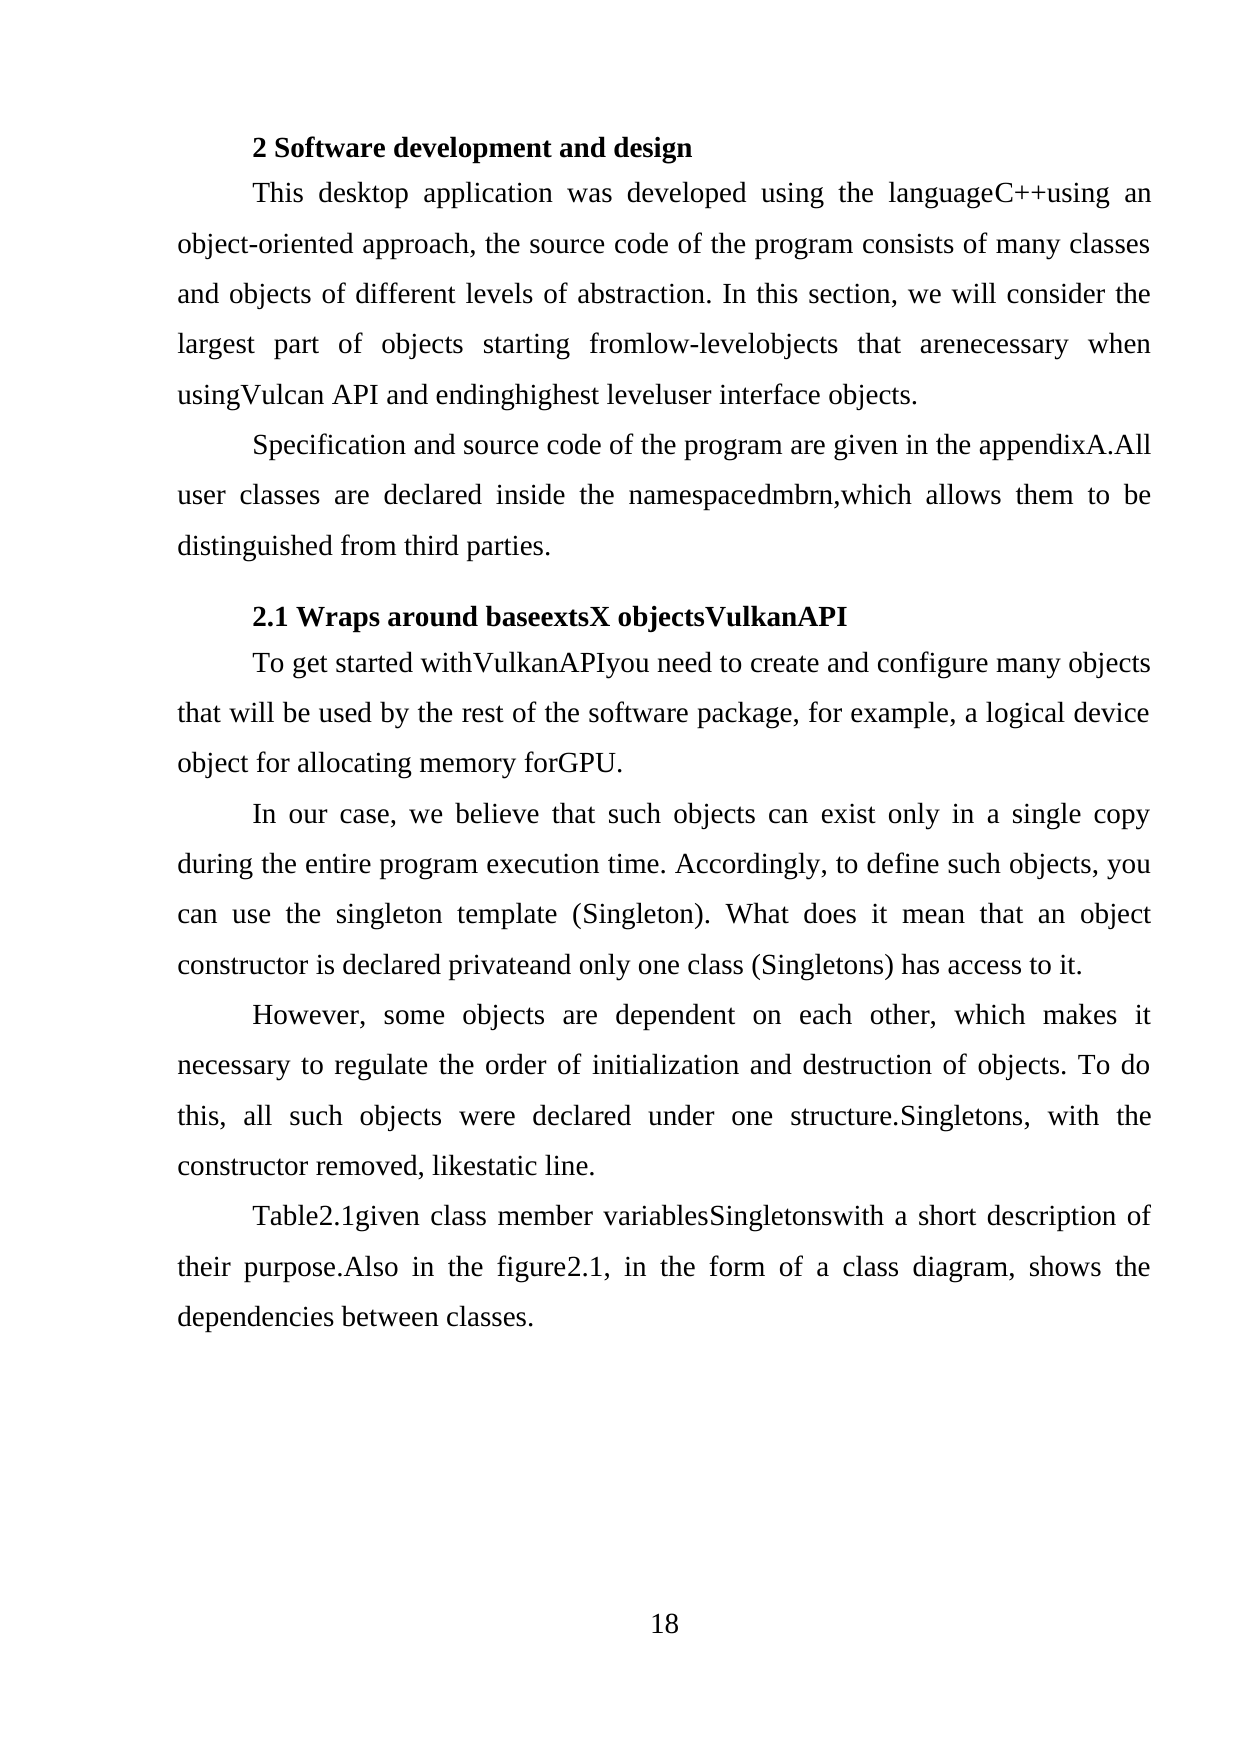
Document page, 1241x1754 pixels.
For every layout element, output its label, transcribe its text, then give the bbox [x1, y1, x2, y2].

text To get started withVulkanAPIyou need to create and configure many objects that will be used by the rest of the software package, for example, a logical device object for allocating memory forGPU. [177, 645, 1152, 779]
text In our case, we believe that such objects can exist only in a single copy during the entire program execution time. Accordingly, to define such objects, you can use the singleton template (Singleton). What does it mean that an object constructor is declared privateand only one class (Singletons) has access to it. [177, 796, 1152, 980]
text However, some objects are dependent on each other, which makes it necessary to regulate the order of initialization and destruction of objects. To do this, all such objects were declared under one structure.Singletons, with the constructor removed, likestatic line. [177, 997, 1152, 1182]
subtitle Software development and design [177, 130, 1152, 164]
text Table2.1given class member variablesSingletonswith a short description of their purpose.Also in the figure2.1, in the form of a class diagram, shows the dependencies between classes. [177, 1198, 1152, 1333]
text This desktop application was developed using the languageC++using an object-oriented approach, the source code of the program consists of many classes and objects of different levels of abstraction. In this section, we will consider the largest part of objects starting fromlow-levelobjects that arenecessary when usingVulcan API and endinghighest leveluser interface objects. [177, 176, 1152, 410]
subtitle Wraps around baseextsX objectsVulkanAPI [177, 599, 1152, 632]
text Specification and source code of the program are given in the appendixA.All user classes are declared inside the namespacedmbrn,which allows them to be distinguished from third parties. [177, 427, 1152, 561]
